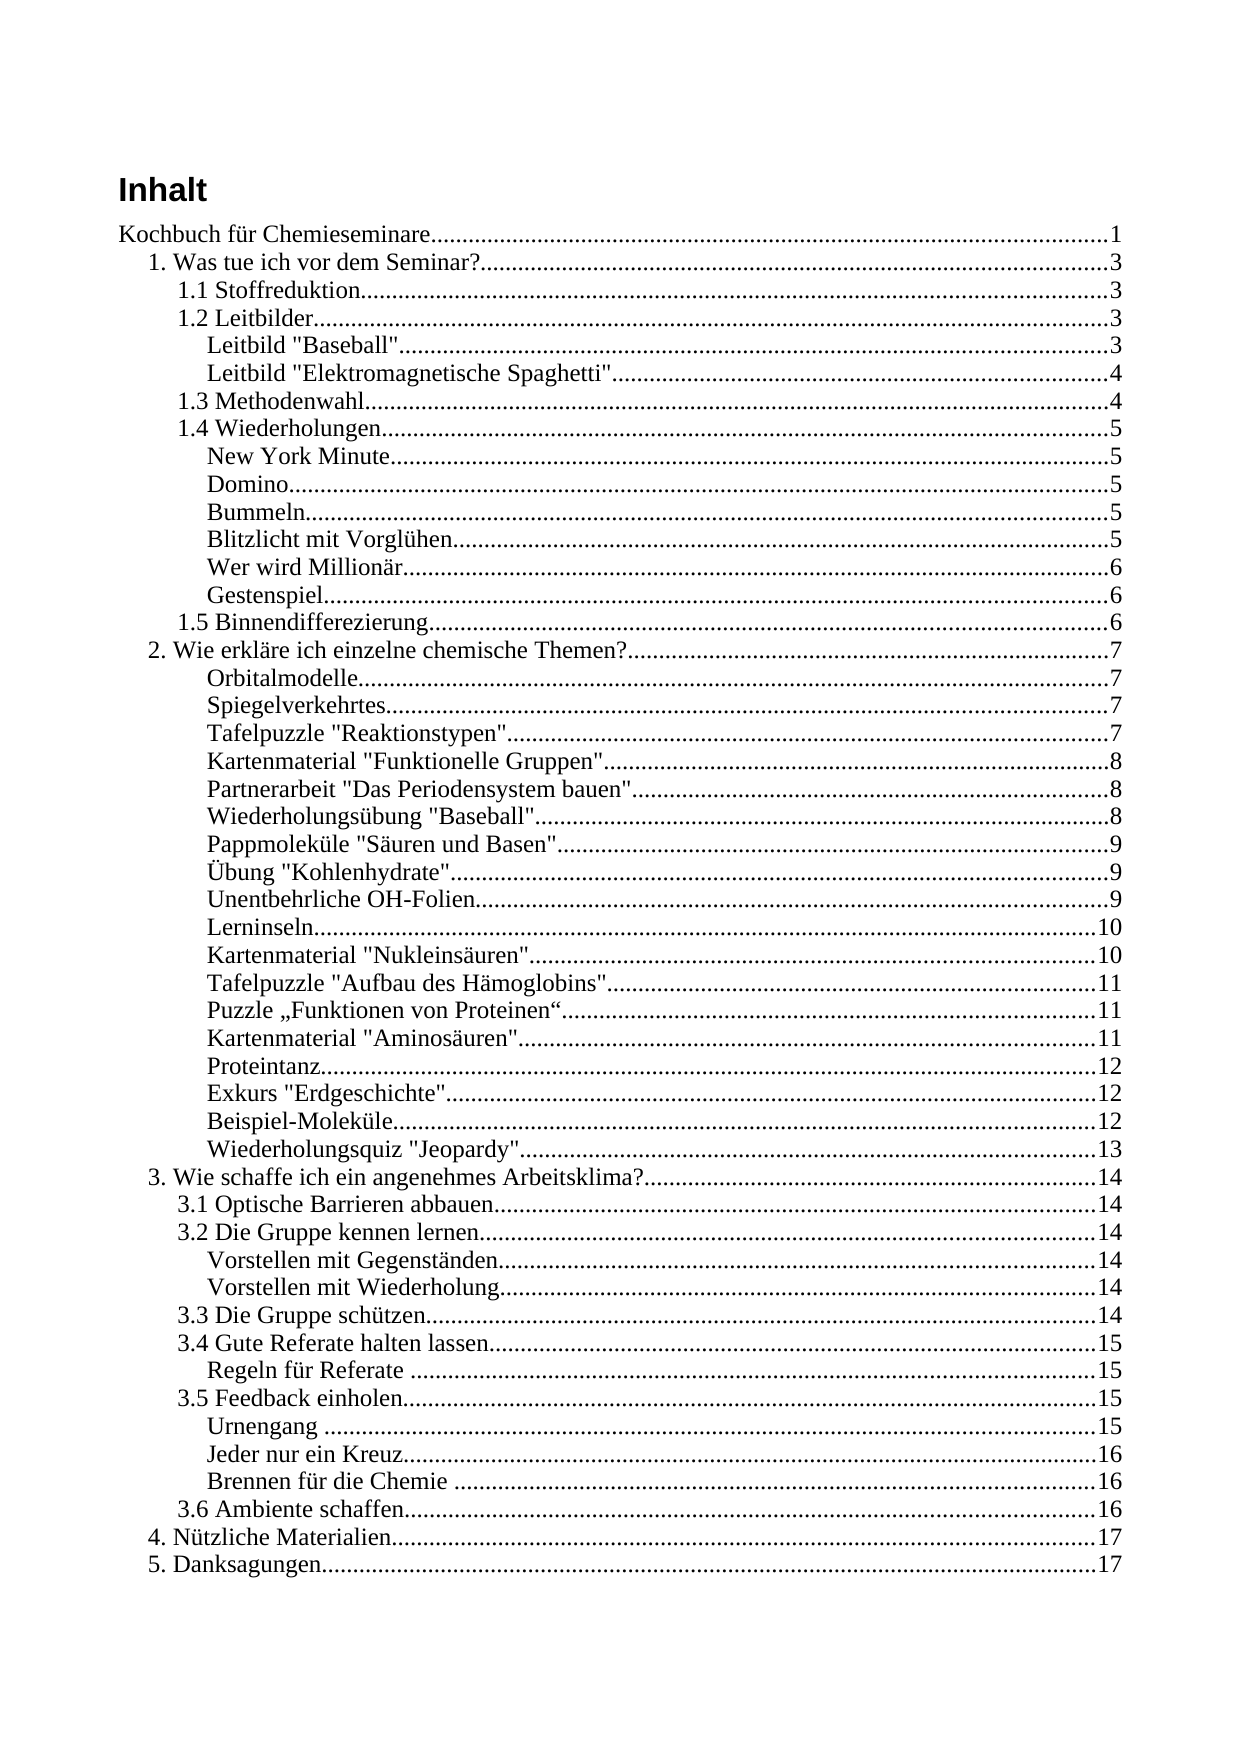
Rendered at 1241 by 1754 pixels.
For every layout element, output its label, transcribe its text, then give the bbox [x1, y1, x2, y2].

text Wiederholungsquiz "Jeopardy" 13 [207, 1135, 1122, 1163]
text Brennen für die Chemie 16 [207, 1467, 1122, 1495]
text Tafelpuzzle "Reaktionstypen" 7 [207, 719, 1122, 747]
text Kochbuch für Chemieseminare 1 [118, 221, 1122, 248]
text 3.4 Gute Referate halten lassen 15 [177, 1329, 1122, 1357]
text Kartenmaterial "Aminosäuren" 11 [207, 1024, 1122, 1052]
text Kartenmaterial "Nukleinsäuren" 10 [207, 941, 1122, 969]
text Spiegelverkehrtes 7 [207, 692, 1122, 719]
text Exkurs "Erdgeschichte" 12 [207, 1079, 1122, 1107]
text 1.5 Binnendifferezierung 6 [177, 608, 1122, 636]
text 1.1 Stoffreduktion 3 [177, 276, 1122, 304]
text 2. Wie erkläre ich einzelne chemische Themen? 7 [148, 636, 1122, 664]
text 4. Nützliche Materialien 17 [148, 1523, 1122, 1551]
text Wiederholungsübung "Baseball" 8 [207, 802, 1122, 830]
text 3.3 Die Gruppe schützen 14 [177, 1301, 1122, 1329]
text Domino 5 [207, 470, 1122, 498]
text 1.2 Leitbilder 3 [177, 304, 1122, 331]
text Leitbild "Baseball" 3 [207, 331, 1122, 359]
text Tafelpuzzle "Aufbau des Hämoglobins" 11 [207, 969, 1122, 996]
subtitle Inhalt [118, 171, 1122, 208]
text New York Minute 5 [207, 442, 1122, 470]
text Lerninseln 10 [207, 913, 1122, 941]
text Wer wird Millionär 6 [207, 553, 1122, 581]
text Unentbehrliche OH-Folien 9 [207, 886, 1122, 913]
text Gestenspiel 6 [207, 581, 1122, 608]
text Proteintanz 12 [207, 1052, 1122, 1079]
text Kartenmaterial "Funktionelle Gruppen" 8 [207, 747, 1122, 775]
text 3.1 Optische Barrieren abbauen 14 [177, 1190, 1122, 1218]
text Jeder nur ein Kreuz 16 [207, 1440, 1122, 1467]
text Bummeln 5 [207, 498, 1122, 525]
text Blitzlicht mit Vorglühen 5 [207, 525, 1122, 553]
text 1. Was tue ich vor dem Seminar? 3 [148, 248, 1122, 276]
text Orbitalmodelle 7 [207, 664, 1122, 692]
text 1.4 Wiederholungen 5 [177, 414, 1122, 442]
text Übung "Kohlenhydrate" 9 [207, 858, 1122, 886]
text 5. Danksagungen 17 [148, 1551, 1122, 1578]
text Vorstellen mit Gegenständen 14 [207, 1246, 1122, 1273]
text Regeln für Referate 15 [207, 1357, 1122, 1384]
text Beispiel-Moleküle 12 [207, 1107, 1122, 1135]
text Urnengang 15 [207, 1412, 1122, 1440]
text Pappmoleküle "Säuren und Basen" 9 [207, 830, 1122, 858]
text Puzzle „Funktionen von Proteinen“ 11 [207, 996, 1122, 1024]
text 1.3 Methodenwahl 4 [177, 387, 1122, 414]
text Partnerarbeit "Das Periodensystem bauen" 8 [207, 775, 1122, 802]
text 3.5 Feedback einholen 15 [177, 1384, 1122, 1412]
text 3.6 Ambiente schaffen 16 [177, 1495, 1122, 1523]
text Leitbild "Elektromagnetische Spaghetti" 4 [207, 359, 1122, 387]
text 3. Wie schaffe ich ein angenehmes Arbeitsklima? 14 [148, 1163, 1122, 1190]
text Vorstellen mit Wiederholung 14 [207, 1273, 1122, 1301]
text 3.2 Die Gruppe kennen lernen 14 [177, 1218, 1122, 1246]
